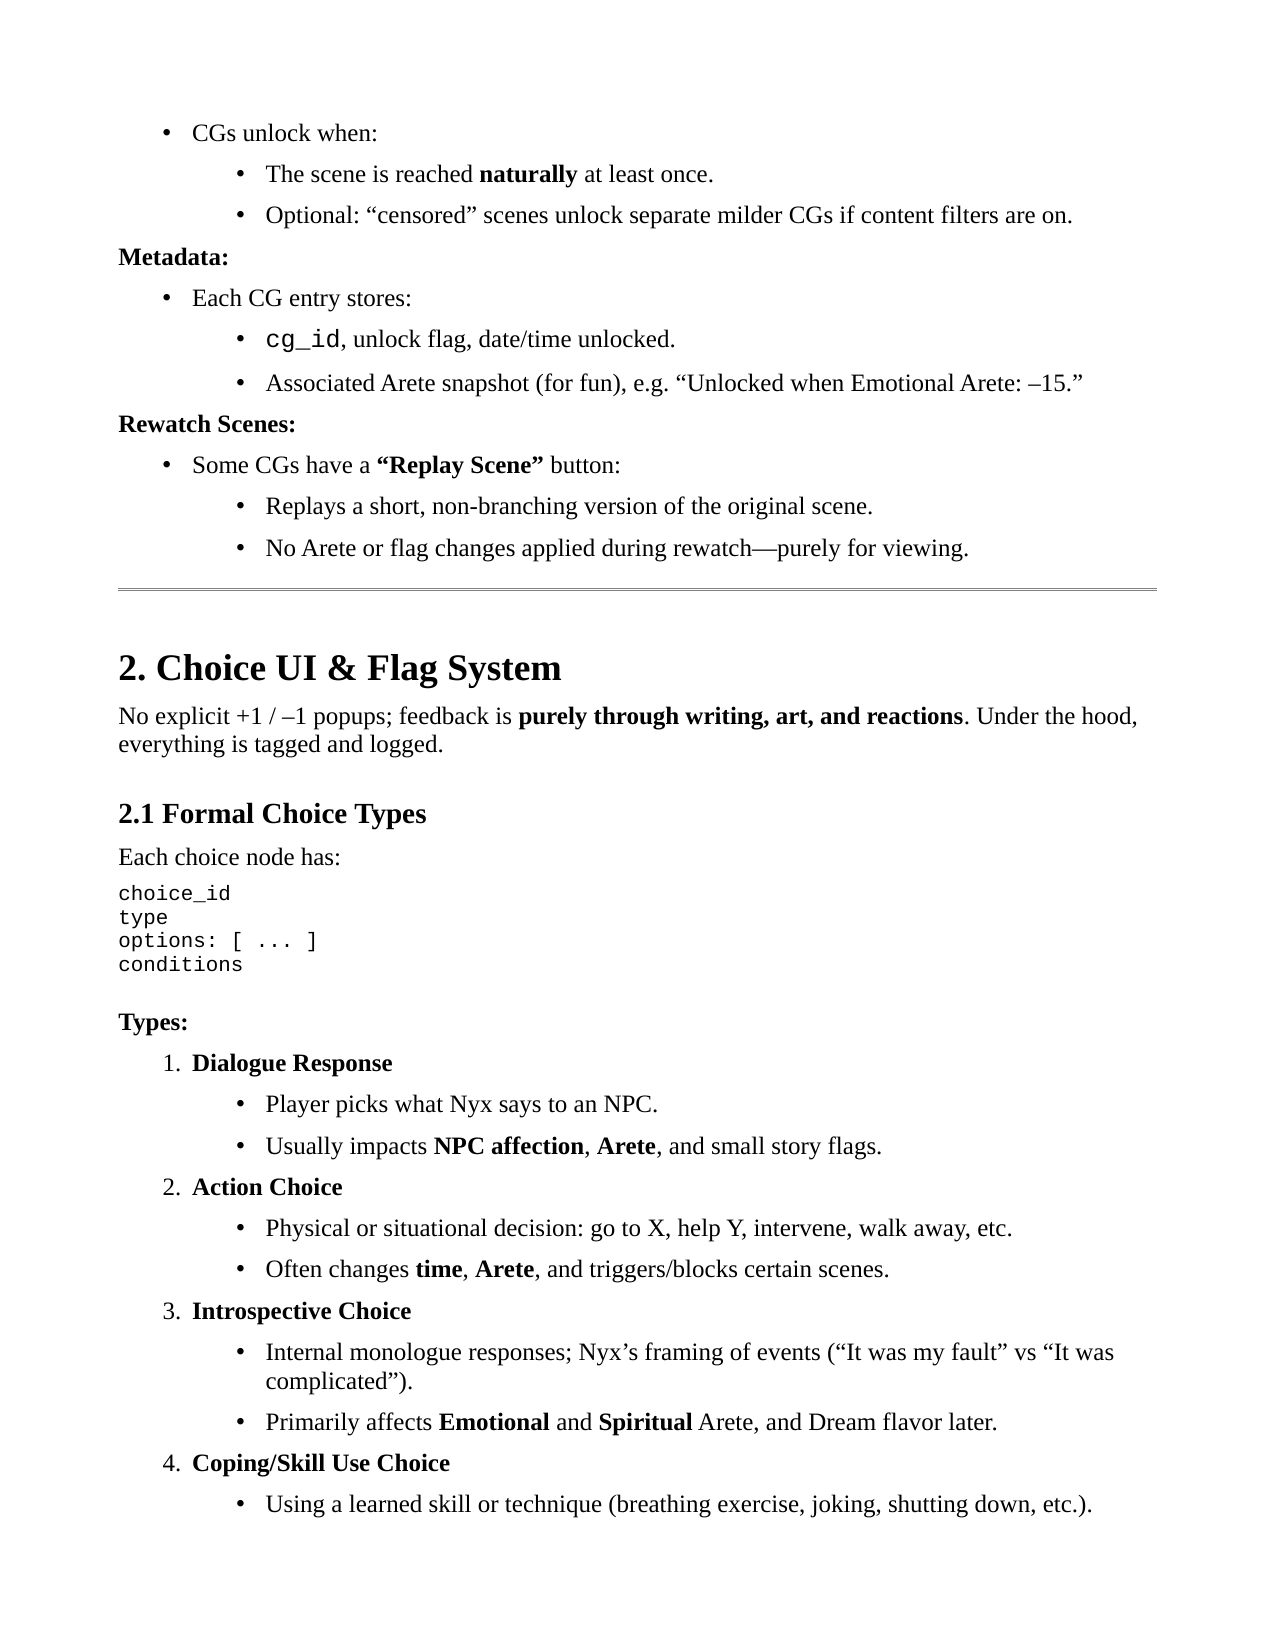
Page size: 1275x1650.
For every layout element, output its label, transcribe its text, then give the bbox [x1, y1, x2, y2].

list Some CGs have a “Replay Scene” button: [162, 450, 1157, 479]
list Coping/Skill Use Choice [162, 1448, 1157, 1477]
list The scene is reached naturally at least once. [236, 159, 1157, 188]
subtitle 2. Choice UI & Flag System [118, 645, 1157, 688]
list Replays a short, non-branching version of the original scene. [236, 491, 1157, 520]
list cg_id, unlock flag, date/time unlocked. [236, 324, 1157, 355]
text options: [ ... ] [118, 930, 1157, 954]
text No explicit +1 / –1 popups; feedback is purely through writing, art, and reactions. Under the hood, everything is tagged and logged. [118, 701, 1157, 758]
list Associated Arete snapshot (for fun), e.g. “Unlocked when Emotional Arete: –15.” [236, 368, 1157, 396]
list Optional: “censored” scenes unlock separate milder CGs if content filters are on. [236, 201, 1157, 229]
text conditions [118, 954, 1157, 978]
list Each CG entry stores: [162, 283, 1157, 312]
text Each choice node has: [118, 842, 1157, 871]
list Player picks what Nyx says to an NPC. [236, 1089, 1157, 1118]
list No Arete or flag changes applied during rewatch—purely for viewing. [236, 533, 1157, 561]
subtitle 2.1 Formal Choice Types [118, 796, 1157, 829]
list Introspective Choice [162, 1296, 1157, 1324]
list Usually impacts NPC affection, Arete, and small story flags. [236, 1131, 1157, 1159]
list Often changes time, Arete, and triggers/blocks certain scenes. [236, 1254, 1157, 1283]
list CGs unlock when: [162, 118, 1157, 147]
list Internal monologue responses; Nyx’s framing of events (“It was my fault” vs “It was complicated”). [236, 1337, 1157, 1394]
text Types: [118, 1007, 1157, 1036]
text Metadata: [118, 242, 1157, 271]
list Using a learned skill or technique (breathing exercise, joking, shutting down, etc.). [236, 1489, 1157, 1518]
list Physical or situational decision: go to X, help Y, intervene, walk away, etc. [236, 1213, 1157, 1242]
text choice_id [118, 883, 1157, 907]
text Rewatch Scenes: [118, 409, 1157, 438]
list Dialogue Response [162, 1048, 1157, 1077]
list Primarily affects Emotional and Spiritual Arete, and Dream flavor later. [236, 1407, 1157, 1436]
text type [118, 907, 1157, 930]
list Action Choice [162, 1172, 1157, 1201]
